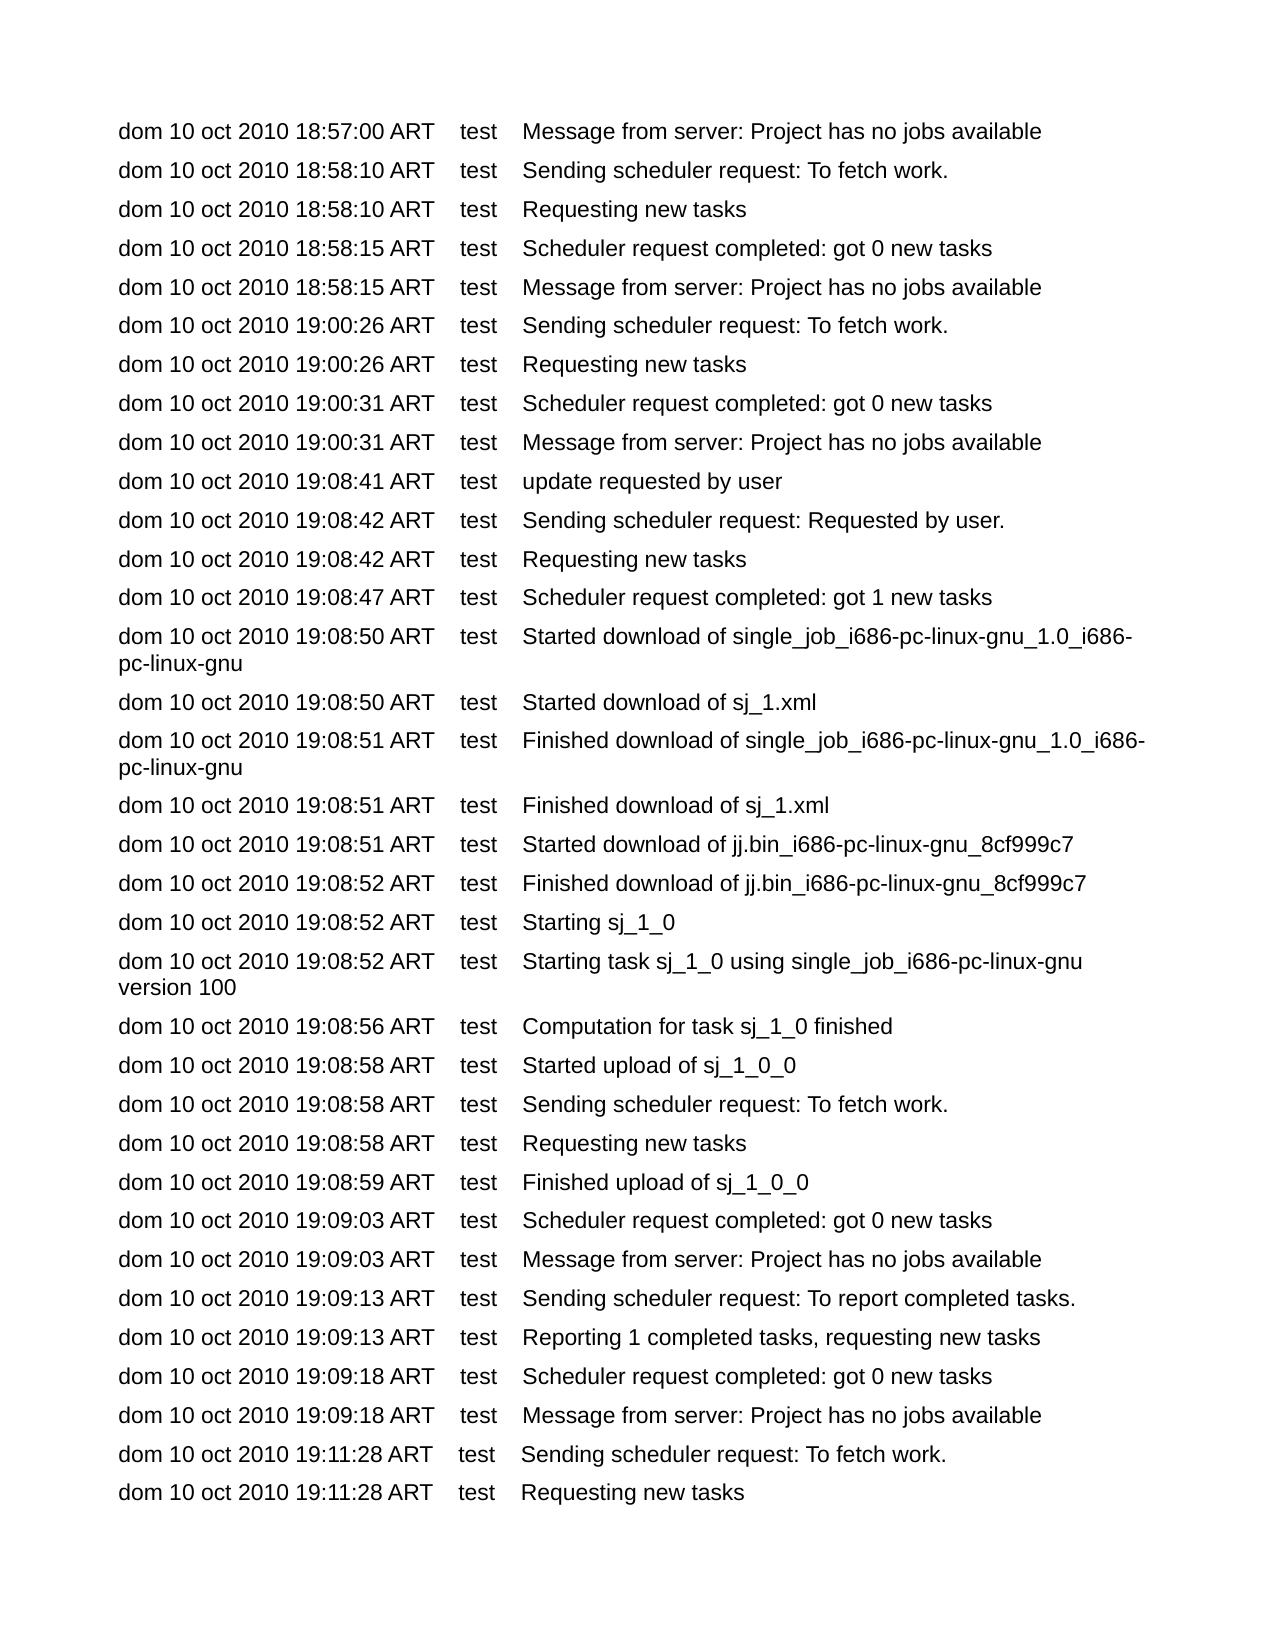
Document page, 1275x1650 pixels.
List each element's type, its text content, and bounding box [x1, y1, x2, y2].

text dom 10 oct 2010 18:57:00 ART test Message from server: Project has no jobs available [118, 118, 1157, 144]
text dom 10 oct 2010 19:08:51 ART test Finished download of sj_1.xml [118, 792, 1157, 819]
text dom 10 oct 2010 19:09:18 ART test Scheduler request completed: got 0 new tasks [118, 1363, 1157, 1389]
text dom 10 oct 2010 19:08:41 ART test update requested by user [118, 468, 1157, 494]
text dom 10 oct 2010 19:08:47 ART test Scheduler request completed: got 1 new tasks [118, 584, 1157, 611]
text dom 10 oct 2010 18:58:15 ART test Message from server: Project has no jobs available [118, 273, 1157, 300]
text dom 10 oct 2010 19:11:28 ART test Sending scheduler request: To fetch work. [118, 1441, 1157, 1467]
text dom 10 oct 2010 18:58:10 ART test Sending scheduler request: To fetch work. [118, 157, 1157, 183]
text dom 10 oct 2010 19:08:58 ART test Started upload of sj_1_0_0 [118, 1052, 1157, 1078]
text dom 10 oct 2010 19:11:28 ART test Requesting new tasks [118, 1479, 1157, 1506]
text dom 10 oct 2010 19:08:50 ART test Started download of single_job_i686-pc-linux-gnu_1.0_i686-pc-linux-gnu [118, 623, 1157, 676]
text dom 10 oct 2010 19:00:31 ART test Message from server: Project has no jobs available [118, 429, 1157, 455]
text dom 10 oct 2010 19:08:52 ART test Starting task sj_1_0 using single_job_i686-pc-linux-gnu version 100 [118, 948, 1157, 1001]
text dom 10 oct 2010 19:08:52 ART test Starting sj_1_0 [118, 909, 1157, 935]
text dom 10 oct 2010 19:09:13 ART test Reporting 1 completed tasks, requesting new tasks [118, 1324, 1157, 1350]
text dom 10 oct 2010 18:58:15 ART test Scheduler request completed: got 0 new tasks [118, 235, 1157, 261]
text dom 10 oct 2010 19:09:18 ART test Message from server: Project has no jobs available [118, 1402, 1157, 1428]
text dom 10 oct 2010 19:08:51 ART test Started download of jj.bin_i686-pc-linux-gnu_8cf999c7 [118, 831, 1157, 858]
text dom 10 oct 2010 19:09:03 ART test Scheduler request completed: got 0 new tasks [118, 1207, 1157, 1234]
text dom 10 oct 2010 19:08:58 ART test Sending scheduler request: To fetch work. [118, 1091, 1157, 1117]
text dom 10 oct 2010 19:08:42 ART test Requesting new tasks [118, 546, 1157, 572]
text dom 10 oct 2010 19:08:42 ART test Sending scheduler request: Requested by user. [118, 507, 1157, 533]
text dom 10 oct 2010 19:00:26 ART test Sending scheduler request: To fetch work. [118, 312, 1157, 339]
text dom 10 oct 2010 19:08:56 ART test Computation for task sj_1_0 finished [118, 1013, 1157, 1039]
text dom 10 oct 2010 19:09:13 ART test Sending scheduler request: To report completed tasks. [118, 1285, 1157, 1311]
text dom 10 oct 2010 19:08:59 ART test Finished upload of sj_1_0_0 [118, 1168, 1157, 1195]
text dom 10 oct 2010 19:08:52 ART test Finished download of jj.bin_i686-pc-linux-gnu_8cf999c7 [118, 870, 1157, 897]
text dom 10 oct 2010 19:09:03 ART test Message from server: Project has no jobs available [118, 1246, 1157, 1273]
text dom 10 oct 2010 19:00:31 ART test Scheduler request completed: got 0 new tasks [118, 390, 1157, 416]
text dom 10 oct 2010 19:08:58 ART test Requesting new tasks [118, 1130, 1157, 1156]
text dom 10 oct 2010 19:00:26 ART test Requesting new tasks [118, 351, 1157, 378]
text dom 10 oct 2010 19:08:50 ART test Started download of sj_1.xml [118, 688, 1157, 715]
text dom 10 oct 2010 19:08:51 ART test Finished download of single_job_i686-pc-linux-gnu_1.0_i686-pc-linux-gnu [118, 727, 1157, 780]
text dom 10 oct 2010 18:58:10 ART test Requesting new tasks [118, 196, 1157, 222]
